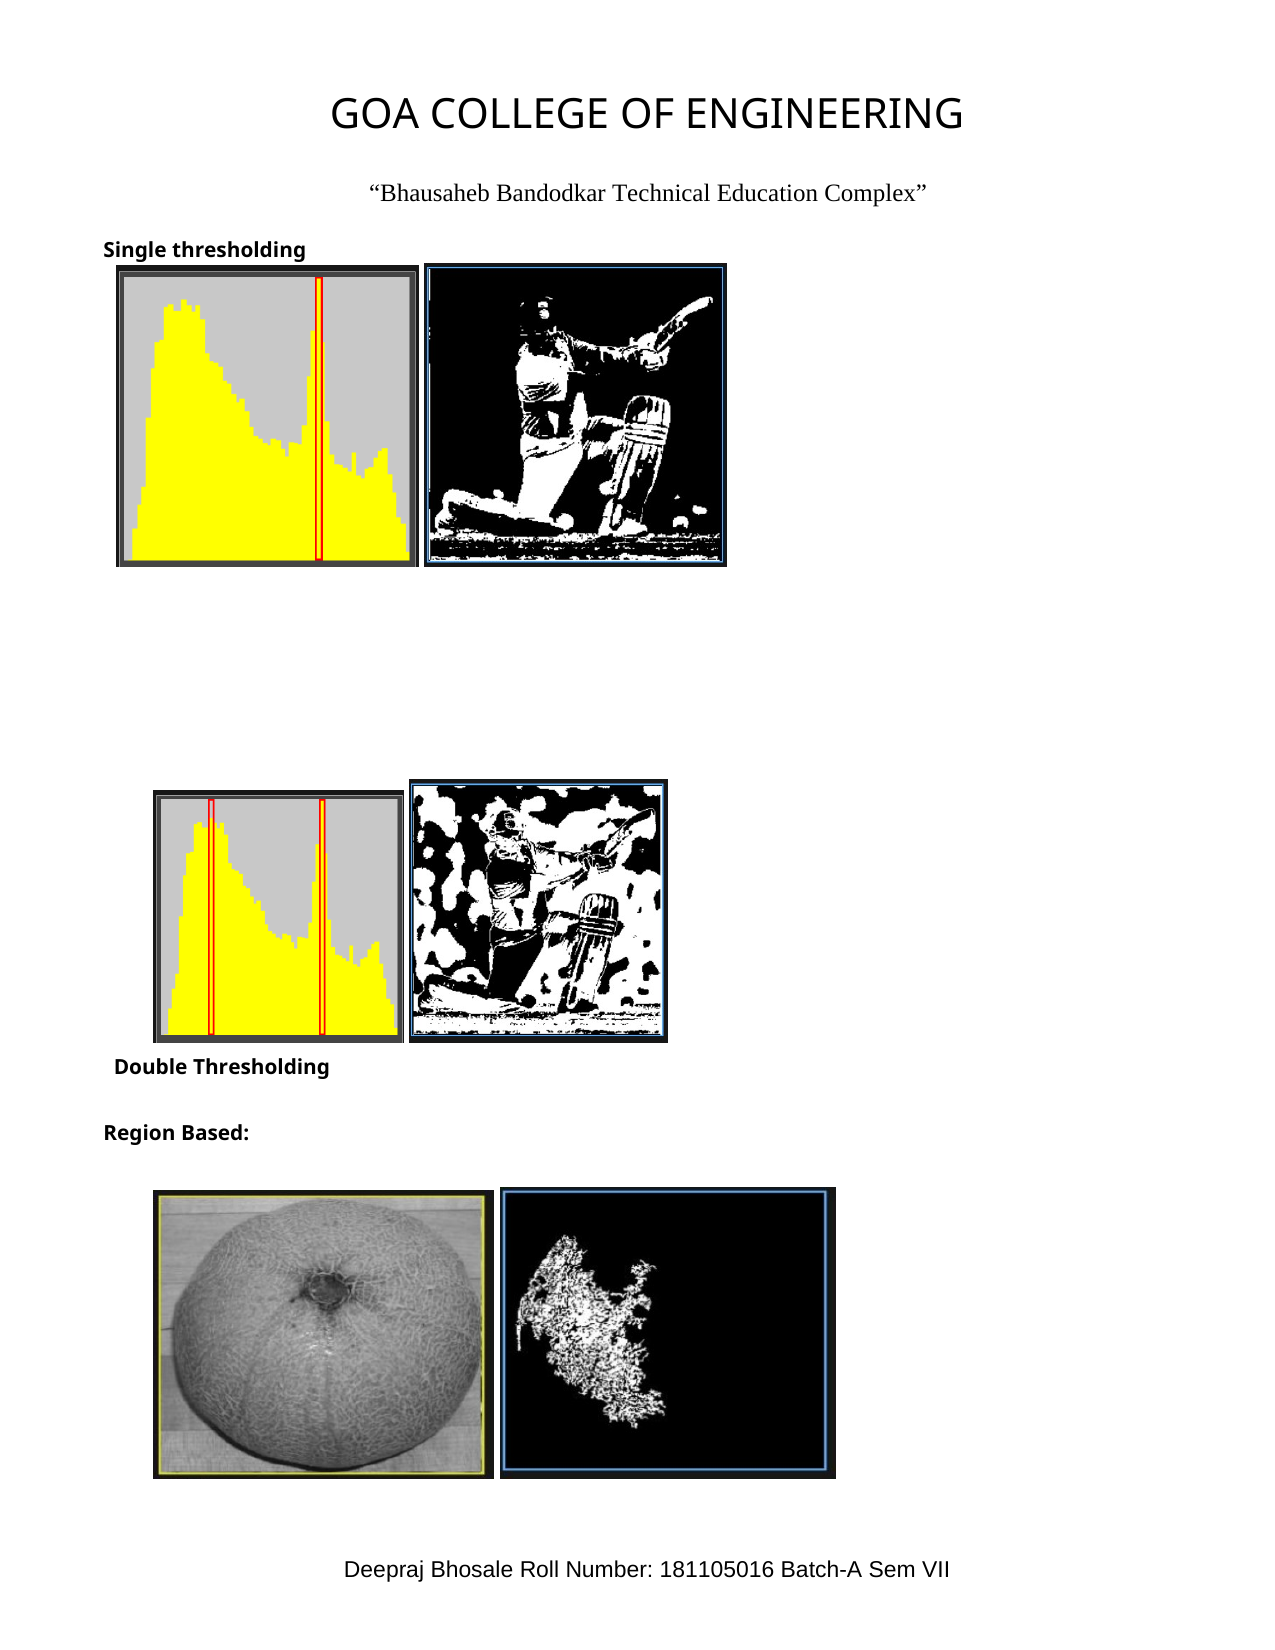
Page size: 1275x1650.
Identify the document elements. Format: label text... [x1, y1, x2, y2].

picture [153, 1190, 494, 1479]
picture [424, 264, 727, 567]
picture [116, 265, 419, 567]
subtitle Region Based: [103, 1118, 1191, 1146]
subtitle Single thresholding [103, 235, 1191, 264]
text Double Thresholding [113, 756, 1191, 1080]
picture [500, 1187, 836, 1479]
